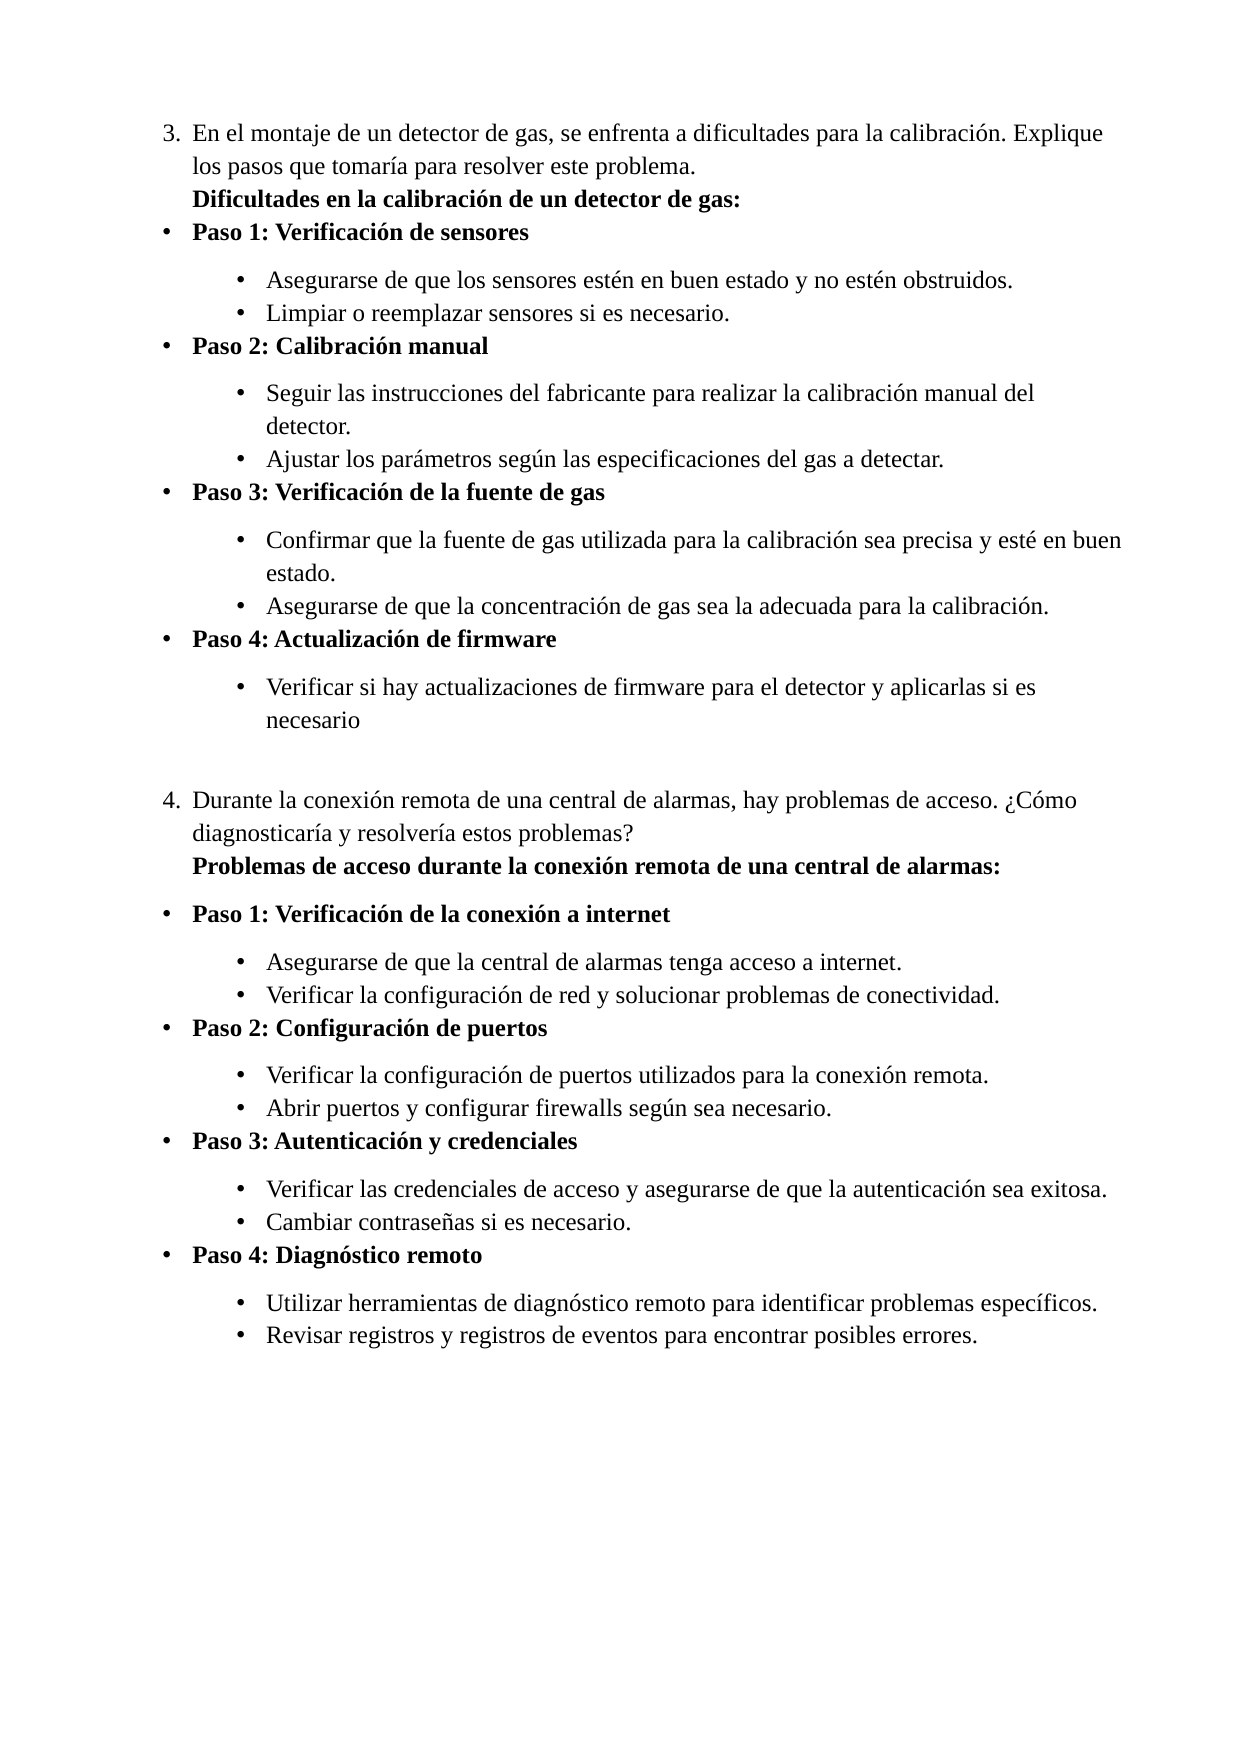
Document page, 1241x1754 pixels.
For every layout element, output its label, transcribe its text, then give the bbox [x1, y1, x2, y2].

list Paso 3: Autenticación y credenciales [162, 1126, 1122, 1155]
list Paso 2: Calibración manual [162, 331, 1122, 359]
list Asegurarse de que la concentración de gas sea la adecuada para la calibración. [236, 591, 1122, 620]
list Asegurarse de que la central de alarmas tenga acceso a internet. [236, 947, 1122, 975]
list Confirmar que la fuente de gas utilizada para la calibración sea precisa y esté en buen estado. [236, 525, 1122, 587]
list Paso 4: Diagnóstico remoto [162, 1240, 1122, 1269]
list Utilizar herramientas de diagnóstico remoto para identificar problemas específicos. [236, 1288, 1122, 1316]
list Verificar si hay actualizaciones de firmware para el detector y aplicarlas si es necesario [236, 672, 1122, 733]
list Revisar registros y registros de eventos para encontrar posibles errores. [236, 1321, 1122, 1349]
list Paso 4: Actualización de firmware [162, 624, 1122, 653]
list Cambiar contraseñas si es necesario. [236, 1207, 1122, 1236]
list Ajustar los parámetros según las especificaciones del gas a detectar. [236, 444, 1122, 473]
list Verificar la configuración de puertos utilizados para la conexión remota. [236, 1060, 1122, 1089]
list Seguir las instrucciones del fabricante para realizar la calibración manual del detector. [236, 378, 1122, 440]
list Dificultades en la calibración de un detector de gas: [162, 184, 1122, 213]
list Asegurarse de que los sensores estén en buen estado y no estén obstruidos. [236, 265, 1122, 293]
list Paso 1: Verificación de la conexión a internet [162, 899, 1122, 928]
list Durante la conexión remota de una central de alarmas, hay problemas de acceso. ¿Cómo diagnosticaría y resolvería estos problemas? [162, 785, 1122, 847]
list En el montaje de un detector de gas, se enfrenta a dificultades para la calibración. Explique los pasos que tomaría para resolver este problema. [162, 118, 1122, 180]
list Verificar la configuración de red y solucionar problemas de conectividad. [236, 980, 1122, 1008]
list Abrir puertos y configurar firewalls según sea necesario. [236, 1093, 1122, 1122]
list Verificar las credenciales de acceso y asegurarse de que la autenticación sea exitosa. [236, 1174, 1122, 1203]
list Paso 1: Verificación de sensores [162, 217, 1122, 246]
list Limpiar o reemplazar sensores si es necesario. [236, 298, 1122, 327]
list Problemas de acceso durante la conexión remota de una central de alarmas: [162, 851, 1122, 880]
list Paso 2: Configuración de puertos [162, 1013, 1122, 1041]
list Paso 3: Verificación de la fuente de gas [162, 477, 1122, 506]
